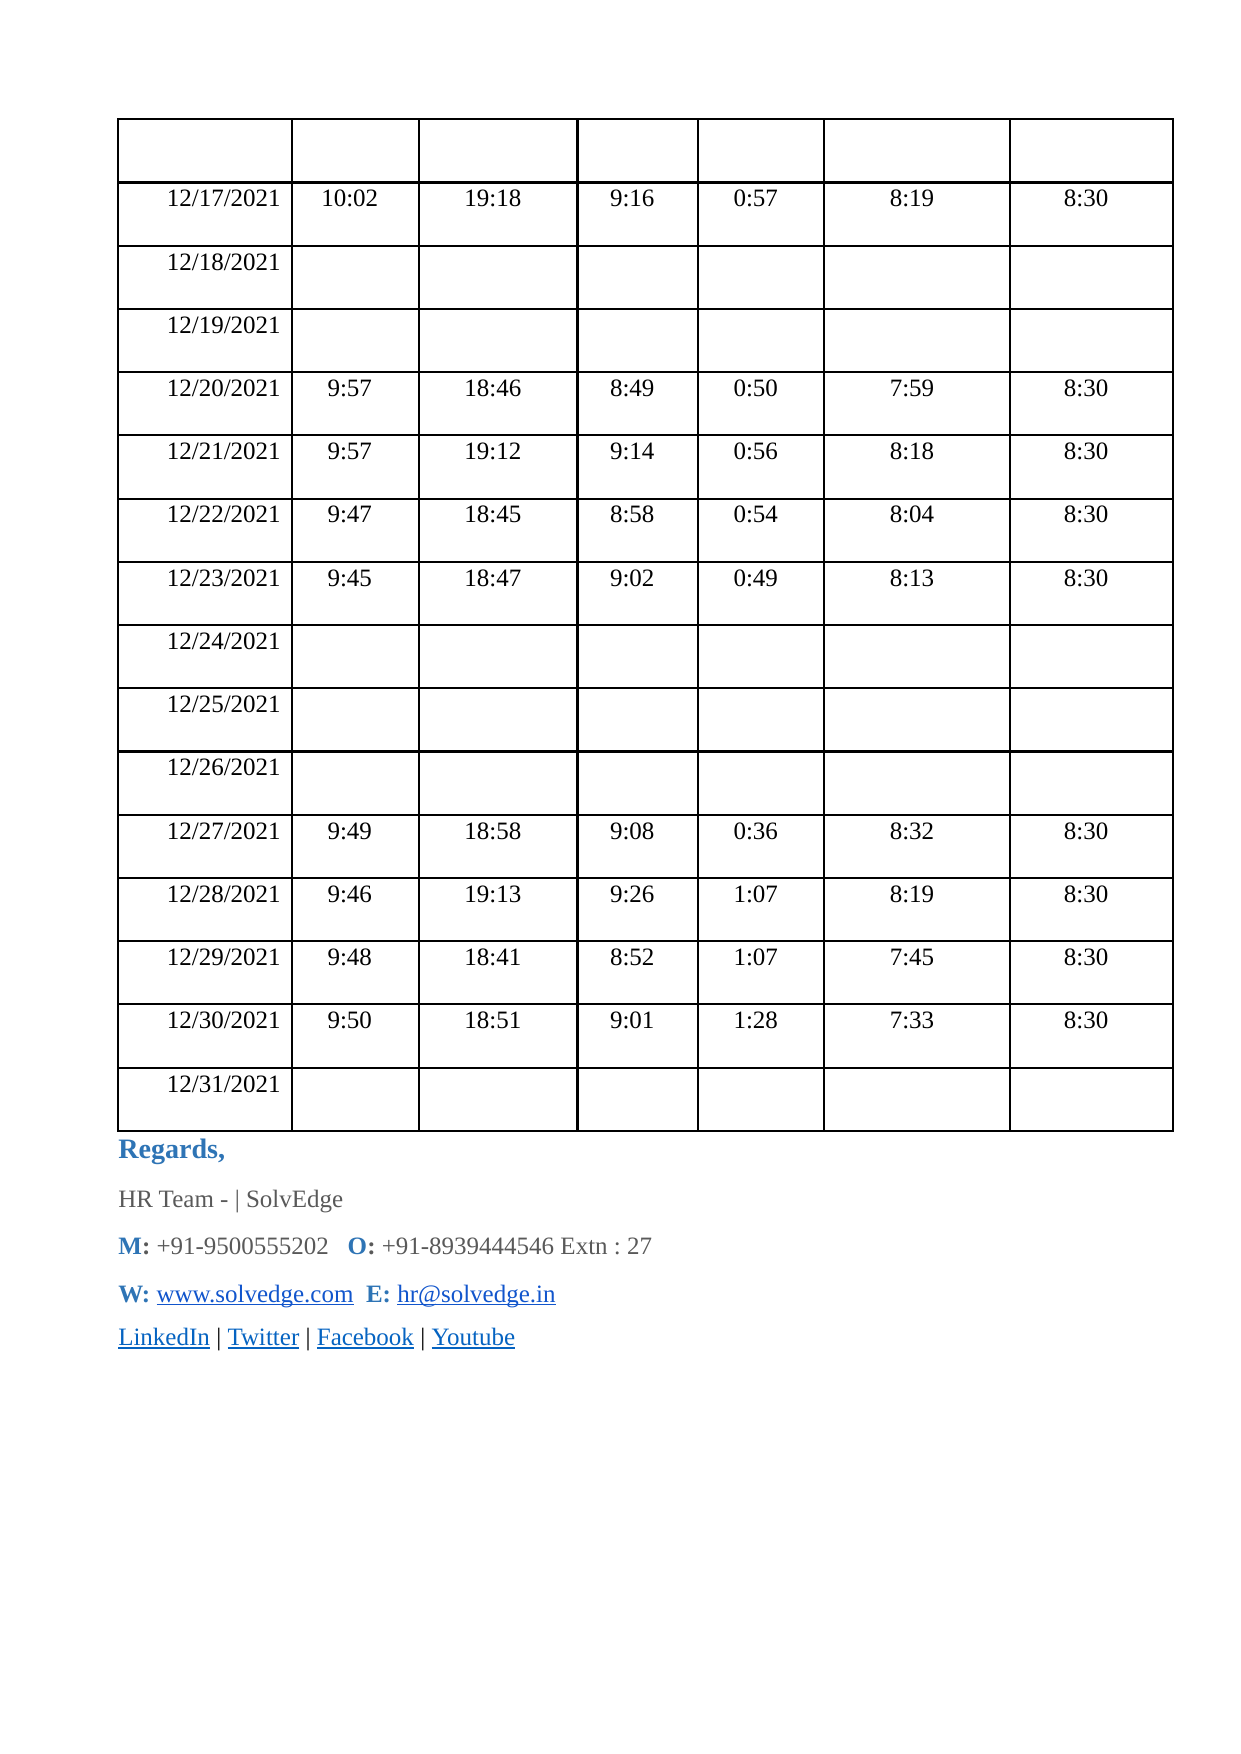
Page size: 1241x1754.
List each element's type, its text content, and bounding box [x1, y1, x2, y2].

table_cell 8:30 [1011, 942, 1172, 1003]
table_cell [293, 689, 418, 750]
table_cell 7:59 [825, 373, 1009, 434]
table_cell [293, 120, 418, 181]
table_cell 12/19/2021 [119, 310, 291, 371]
table_cell 0:49 [699, 563, 823, 624]
table_cell 8:30 [1011, 879, 1172, 940]
table_cell 12/24/2021 [119, 626, 291, 687]
table_cell [579, 1069, 697, 1130]
table_cell 12/21/2021 [119, 436, 291, 497]
table_cell [825, 310, 1009, 371]
table_cell [699, 310, 823, 371]
table_cell [699, 1069, 823, 1130]
table_cell 8:30 [1011, 373, 1172, 434]
table_cell [420, 310, 576, 371]
table_cell 9:46 [293, 879, 418, 940]
table_cell 1:07 [699, 879, 823, 940]
table_cell 12/23/2021 [119, 563, 291, 624]
table_cell 0:57 [699, 184, 823, 244]
table_cell 12/18/2021 [119, 247, 291, 308]
text Regards, [118, 1132, 1122, 1164]
table_cell 9:14 [579, 436, 697, 497]
table_cell 12/26/2021 [119, 753, 291, 814]
table_cell 9:49 [293, 816, 418, 877]
table_cell 12/31/2021 [119, 1069, 291, 1130]
table_cell [420, 753, 576, 814]
table_cell [579, 310, 697, 371]
table_cell [699, 626, 823, 687]
table_cell 0:50 [699, 373, 823, 434]
table_cell 8:52 [579, 942, 697, 1003]
table_cell 8:30 [1011, 436, 1172, 497]
table_cell [1011, 1069, 1172, 1130]
table_cell [579, 626, 697, 687]
table_cell 8:04 [825, 500, 1009, 561]
table_cell 9:16 [579, 184, 697, 244]
table_cell [1011, 753, 1172, 814]
table_cell 12/30/2021 [119, 1005, 291, 1067]
table_cell [420, 626, 576, 687]
table_cell 8:19 [825, 879, 1009, 940]
text W: www.solvedge.com E: hr@solvedge.in [118, 1279, 1122, 1308]
table_cell [825, 1069, 1009, 1130]
table_cell 18:45 [420, 500, 576, 561]
table_cell 9:26 [579, 879, 697, 940]
table_cell 1:07 [699, 942, 823, 1003]
table_cell [420, 1069, 576, 1130]
table_cell [293, 1069, 418, 1130]
table_cell [119, 120, 291, 181]
table_cell [825, 626, 1009, 687]
table_cell 12/27/2021 [119, 816, 291, 877]
table_cell [293, 310, 418, 371]
table_cell 18:58 [420, 816, 576, 877]
table_cell 8:32 [825, 816, 1009, 877]
table_cell 12/28/2021 [119, 879, 291, 940]
table_cell 0:54 [699, 500, 823, 561]
table_cell [420, 247, 576, 308]
table_cell 9:47 [293, 500, 418, 561]
table_cell 12/17/2021 [119, 184, 291, 244]
table_cell [699, 247, 823, 308]
table_cell 9:08 [579, 816, 697, 877]
table_cell 8:18 [825, 436, 1009, 497]
text M: +91-9500555202 O: +91-8939444546 Extn : 27 [118, 1231, 1122, 1260]
table_cell 18:41 [420, 942, 576, 1003]
table_cell [293, 626, 418, 687]
table_cell 18:46 [420, 373, 576, 434]
table_cell [1011, 247, 1172, 308]
table_cell [420, 689, 576, 750]
table_cell 12/20/2021 [119, 373, 291, 434]
table_cell [579, 247, 697, 308]
table_cell 18:51 [420, 1005, 576, 1067]
table_cell [293, 247, 418, 308]
table_cell 1:28 [699, 1005, 823, 1067]
table_cell 19:18 [420, 184, 576, 244]
table_cell 19:12 [420, 436, 576, 497]
table_cell 8:30 [1011, 816, 1172, 877]
table_cell 8:30 [1011, 1005, 1172, 1067]
table_cell 8:58 [579, 500, 697, 561]
table_cell 8:30 [1011, 563, 1172, 624]
table_cell 12/25/2021 [119, 689, 291, 750]
table_cell 7:45 [825, 942, 1009, 1003]
table_cell 9:45 [293, 563, 418, 624]
table_cell 10:02 [293, 184, 418, 244]
table_cell 12/22/2021 [119, 500, 291, 561]
table_cell 12/29/2021 [119, 942, 291, 1003]
table_cell [1011, 310, 1172, 371]
table_cell 9:02 [579, 563, 697, 624]
table_cell 0:36 [699, 816, 823, 877]
table_cell [825, 753, 1009, 814]
table_cell 8:49 [579, 373, 697, 434]
table_cell 19:13 [420, 879, 576, 940]
table_cell [825, 247, 1009, 308]
text HR Team - | SolvEdge [118, 1184, 1122, 1212]
table_cell 9:57 [293, 373, 418, 434]
table_cell [579, 753, 697, 814]
table_cell 18:47 [420, 563, 576, 624]
table_cell [699, 689, 823, 750]
table_cell 7:33 [825, 1005, 1009, 1067]
table_cell [293, 753, 418, 814]
table_cell [825, 689, 1009, 750]
table_cell 0:56 [699, 436, 823, 497]
table_cell [1011, 626, 1172, 687]
table_cell [699, 120, 823, 181]
table_cell [579, 120, 697, 181]
table_cell [579, 689, 697, 750]
table_cell [699, 753, 823, 814]
table_cell [825, 120, 1009, 181]
table_cell 8:30 [1011, 500, 1172, 561]
text LinkedIn | Twitter | Facebook | Youtube [118, 1322, 1122, 1351]
table_cell 9:01 [579, 1005, 697, 1067]
table_cell 9:48 [293, 942, 418, 1003]
table_cell [420, 120, 576, 181]
table_cell [1011, 120, 1172, 181]
table_cell 8:30 [1011, 184, 1172, 244]
table_cell [1011, 689, 1172, 750]
table_cell 9:57 [293, 436, 418, 497]
table_cell 9:50 [293, 1005, 418, 1067]
table_cell 8:13 [825, 563, 1009, 624]
table_cell 8:19 [825, 184, 1009, 244]
